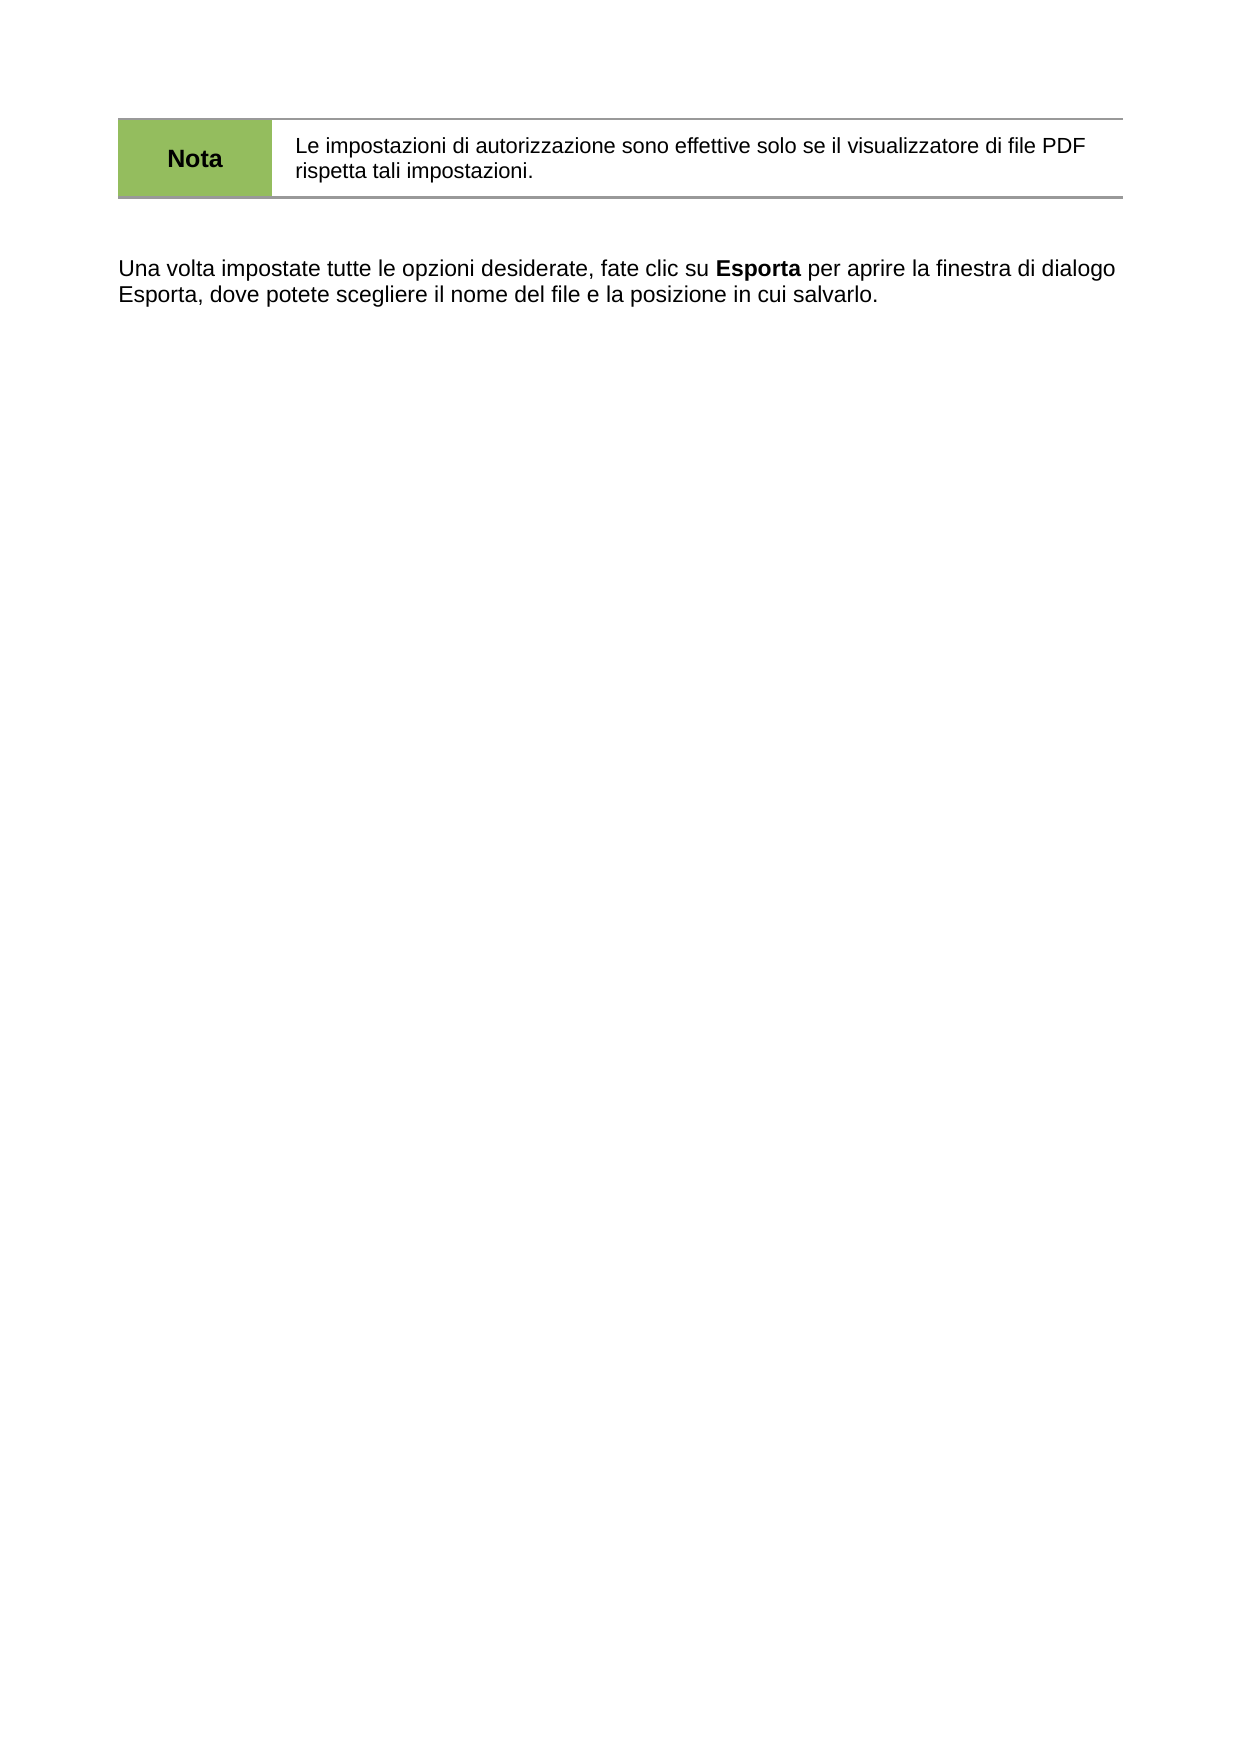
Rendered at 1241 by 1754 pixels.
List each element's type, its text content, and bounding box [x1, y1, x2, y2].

table_header Nota [118, 120, 272, 196]
text Una volta impostate tutte le opzioni desiderate, fate clic su Esporta per aprire la finestra di dialogo Esporta, dove potete scegliere il nome del file e la posizione in cui salvarlo. [118, 255, 1122, 308]
table_header Le impostazioni di autorizzazione sono effettive solo se il visualizzatore di file PDF rispetta tali impostazioni. [272, 120, 1122, 196]
